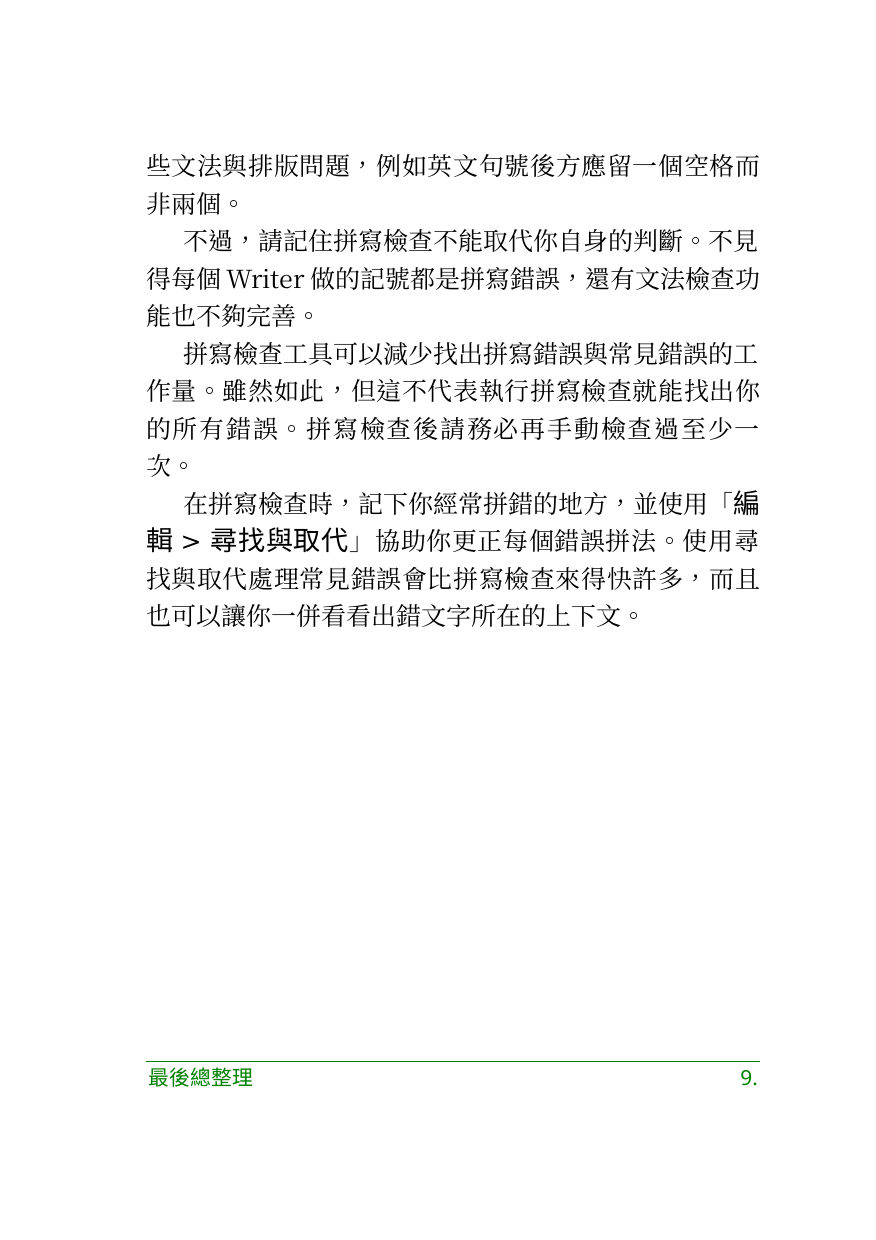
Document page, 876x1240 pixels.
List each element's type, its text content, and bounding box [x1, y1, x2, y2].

text 在拼寫檢查時，記下你經常拼錯的地方，並使用「編輯 > 尋找與取代」協助你更正每個錯誤拼法。使用尋找與取代處理常見錯誤會比拼寫檢查來得快許多，而且也可以讓你一併看看出錯文字所在的上下文。 [146, 483, 760, 633]
text 拼寫檢查工具可以減少找出拼寫錯誤與常見錯誤的工作量。雖然如此，但這不代表執行拼寫檢查就能找出你的所有錯誤。拼寫檢查後請務必再手動檢查過至少一次。 [146, 333, 760, 483]
text 些文法與排版問題，例如英文句號後方應留一個空格而非兩個。 [146, 146, 760, 221]
text 不過，請記住拼寫檢查不能取代你自身的判斷。不見得每個Writer做的記號都是拼寫錯誤，還有文法檢查功能也不夠完善。 [146, 221, 760, 333]
